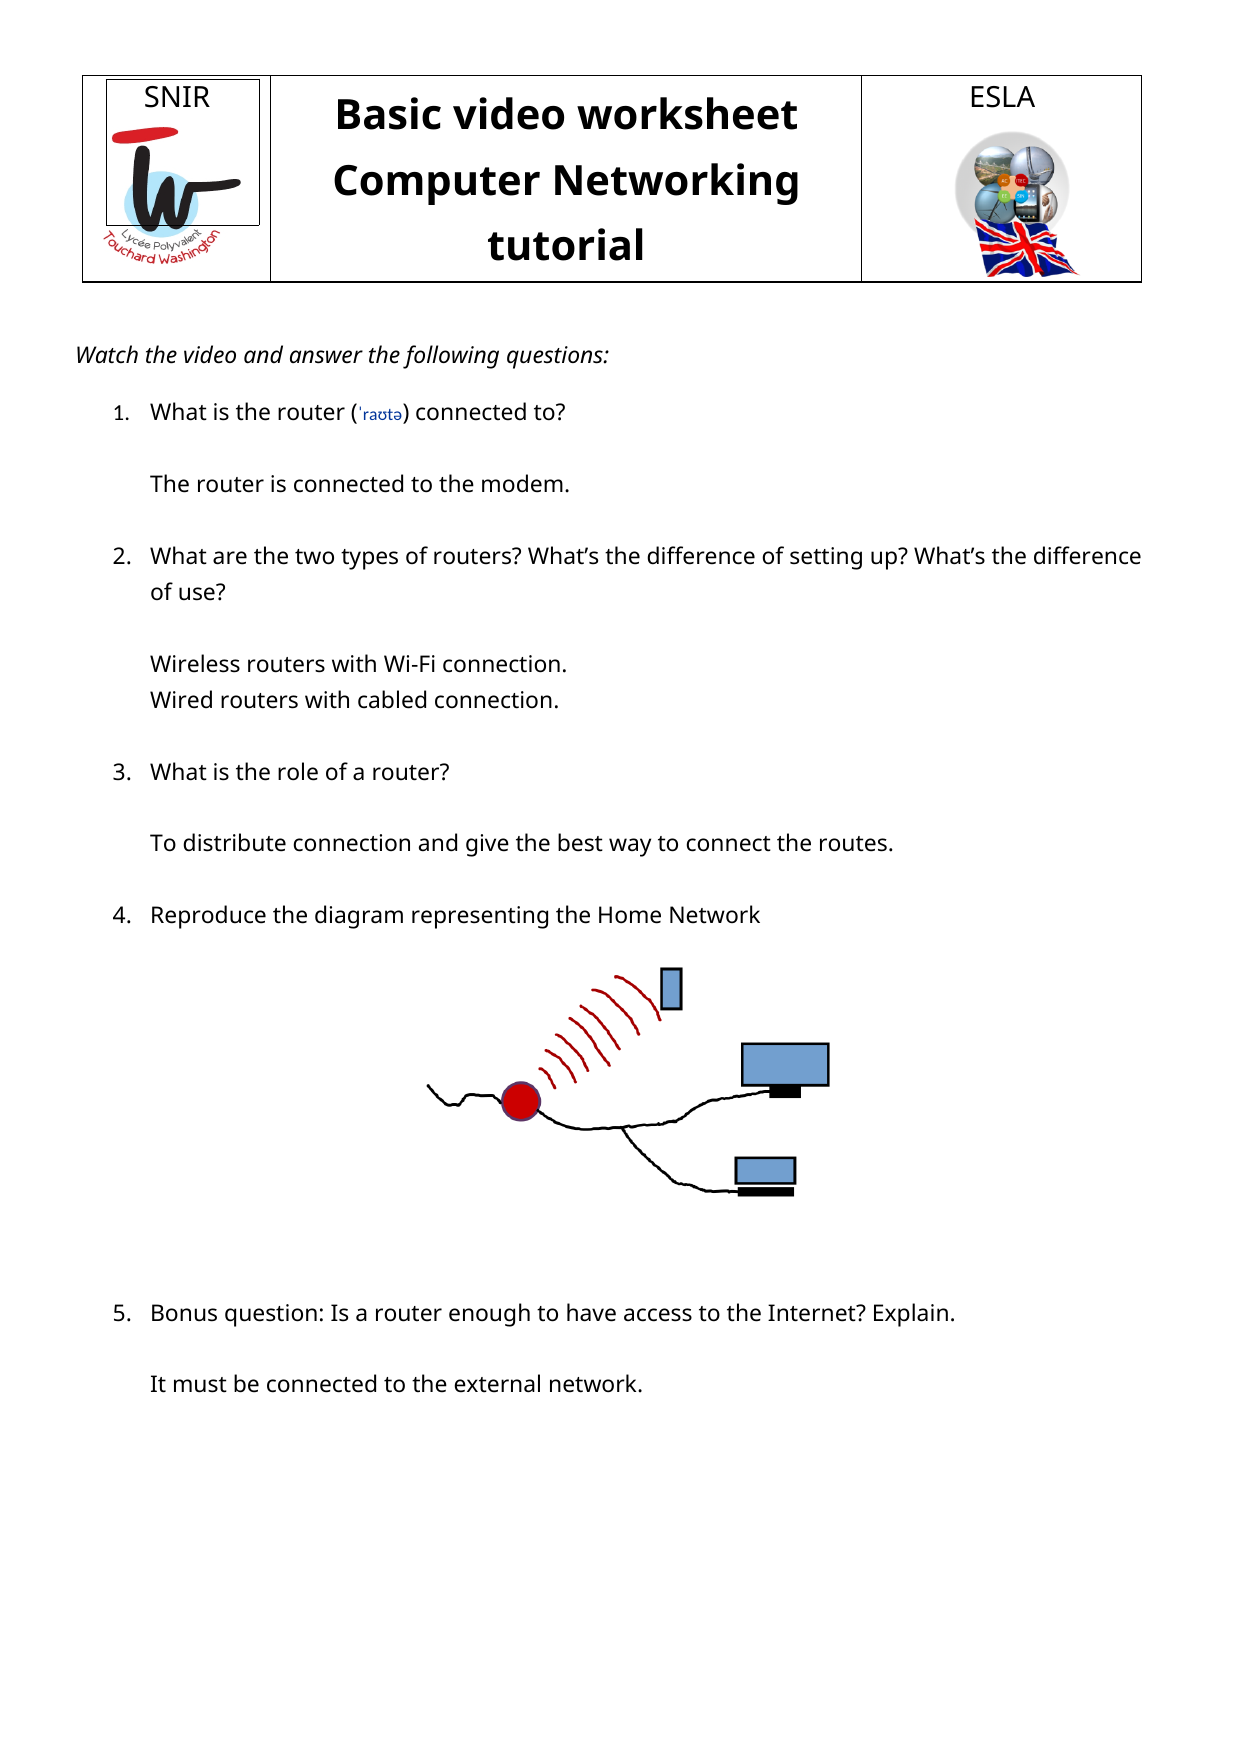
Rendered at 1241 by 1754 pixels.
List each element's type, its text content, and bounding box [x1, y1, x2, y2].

list Wired routers with cabled connection. [150, 683, 1165, 715]
picture [410, 956, 831, 1209]
list What is the router (ˈraʊtə) connected to? [112, 396, 1165, 427]
list It must be connected to the external network. [150, 1368, 1165, 1400]
text Watch the video and answer the following questions: [75, 339, 1165, 371]
picture [953, 129, 1081, 277]
list The router is connected to the modem. [150, 468, 1165, 499]
table_header SNIR [83, 76, 270, 281]
list Wireless routers with Wi-Fi connection. [150, 648, 1165, 679]
table_header Basic video worksheet Computer Networking tutorial [271, 76, 861, 281]
list What is the role of a router? [112, 755, 1165, 787]
table_header ESLA [862, 76, 1141, 281]
list What are the two types of routers? What’s the difference of setting up? What’s the difference of use? [112, 540, 1165, 607]
list To distribute connection and give the best way to connect the routes. [150, 827, 1165, 858]
list Bonus question: Is a router enough to have access to the Internet? Explain. [112, 1297, 1165, 1328]
list Reproduce the diagram representing the Home Network [112, 899, 1165, 930]
